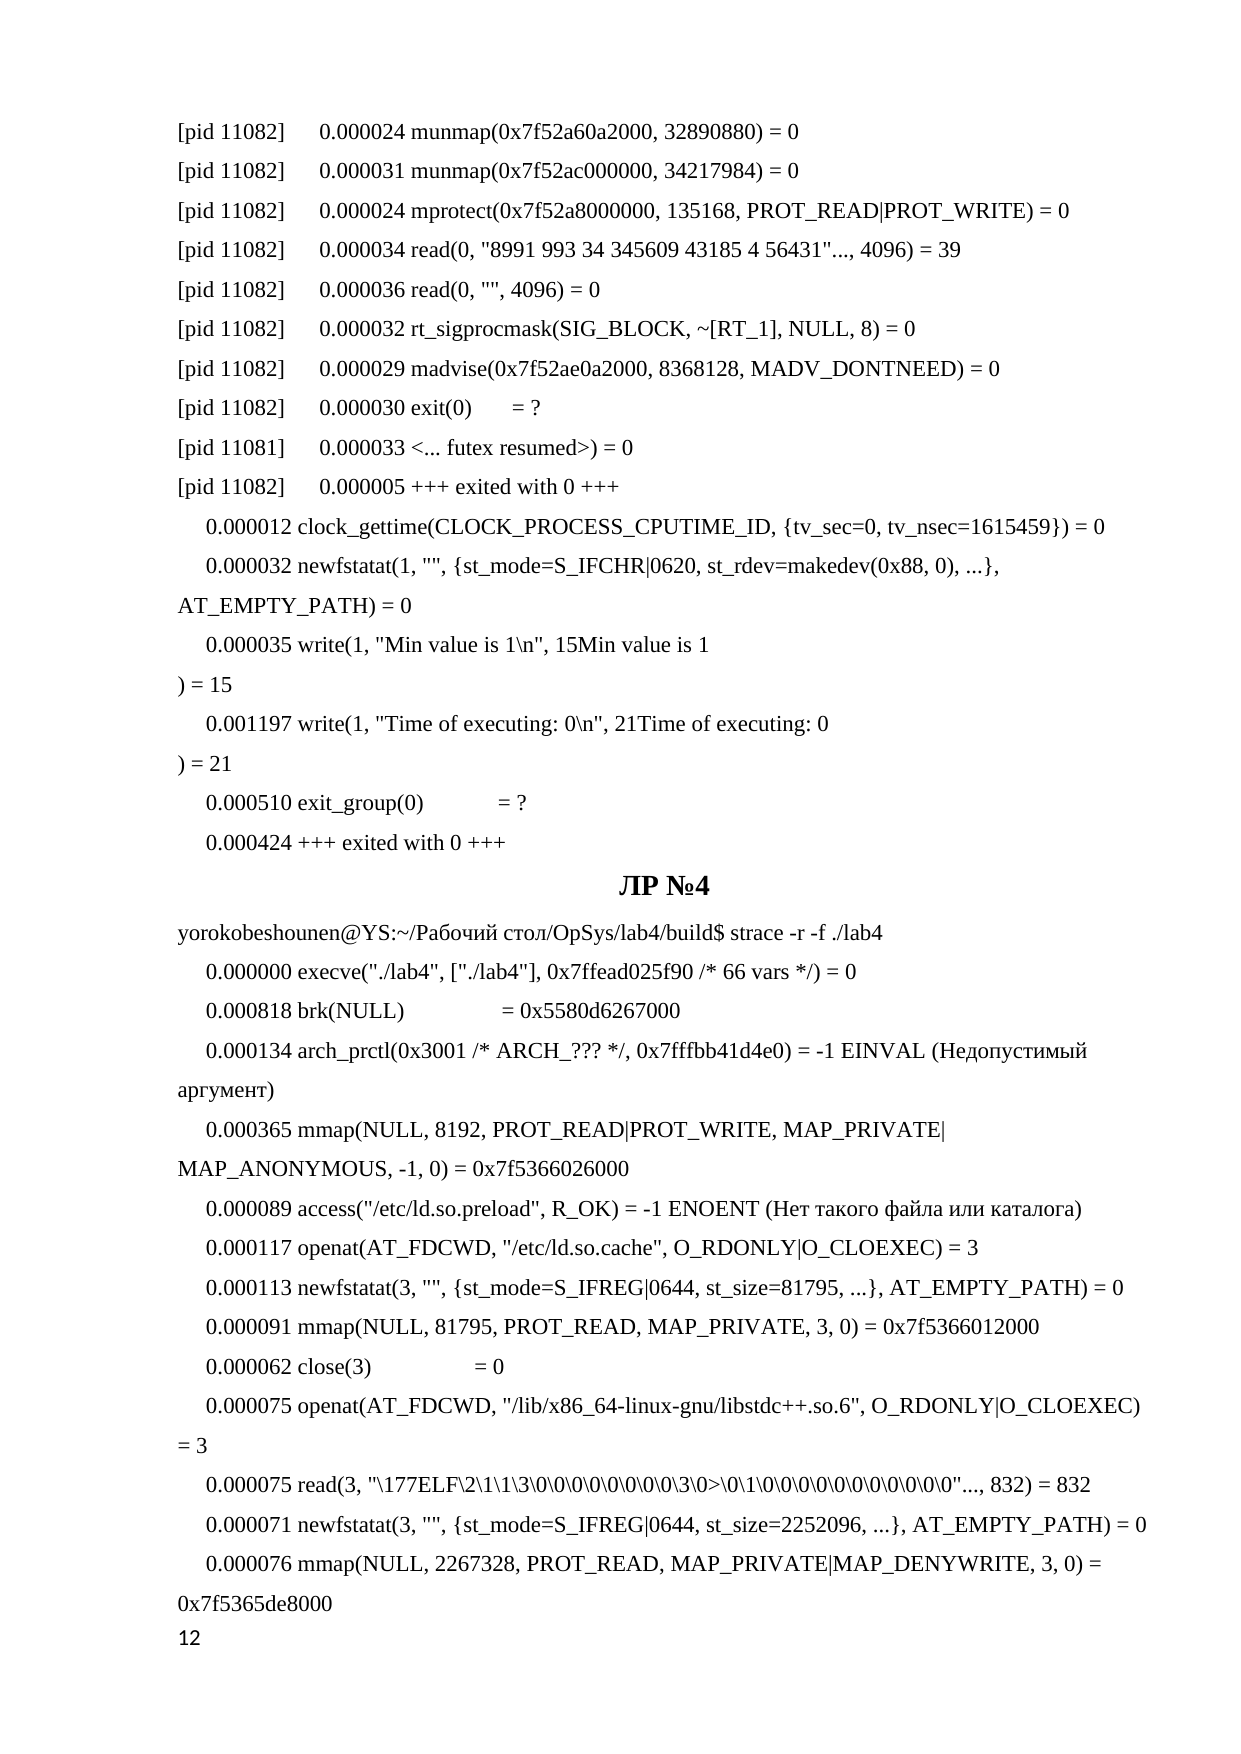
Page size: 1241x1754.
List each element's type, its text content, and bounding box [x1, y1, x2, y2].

text [pid 11082] 0.000005 +++ exited with 0 +++ [177, 473, 1152, 500]
text [pid 11082] 0.000031 munmap(0x7f52ac000000, 34217984) = 0 [177, 158, 1152, 184]
text 0.000062 close(3) = 0 [177, 1353, 1152, 1379]
text [pid 11081] 0.000033 <... futex resumed>) = 0 [177, 434, 1152, 460]
text 0.000000 execve("./lab4", ["./lab4"], 0x7ffead025f90 /* 66 vars */) = 0 [177, 958, 1152, 984]
text 0.000075 read(3, "\177ELF\2\1\1\3\0\0\0\0\0\0\0\0\3\0>\0\1\0\0\0\0\0\0\0\0\0\0\0"..., 832) = 832 [177, 1471, 1152, 1498]
text 0.000076 mmap(NULL, 2267328, PROT_READ, MAP_PRIVATE|MAP_DENYWRITE, 3, 0) = 0x7f5365de8000 [177, 1550, 1152, 1616]
text [pid 11082] 0.000036 read(0, "", 4096) = 0 [177, 276, 1152, 302]
text 0.000075 openat(AT_FDCWD, "/lib/x86_64-linux-gnu/libstdc++.so.6", O_RDONLY|O_CLOEXEC) = 3 [177, 1392, 1152, 1458]
text 0.000365 mmap(NULL, 8192, PROT_READ|PROT_WRITE, MAP_PRIVATE|MAP_ANONYMOUS, -1, 0) = 0x7f5366026000 [177, 1116, 1152, 1182]
text [pid 11082] 0.000024 munmap(0x7f52a60a2000, 32890880) = 0 [177, 118, 1152, 144]
text [pid 11082] 0.000029 madvise(0x7f52ae0a2000, 8368128, MADV_DONTNEED) = 0 [177, 355, 1152, 381]
text 0.000035 write(1, "Min value is 1\n", 15Min value is 1 [177, 631, 1152, 658]
text 0.000032 newfstatat(1, "", {st_mode=S_IFCHR|0620, st_rdev=makedev(0x88, 0), ...}, AT_EMPTY_PATH) = 0 [177, 552, 1152, 618]
text 0.000134 arch_prctl(0x3001 /* ARCH_??? */, 0x7fffbb41d4e0) = -1 EINVAL (Недопустимый аргумент) [177, 1037, 1152, 1103]
text 0.000089 access("/etc/ld.so.preload", R_OK) = -1 ENOENT (Нет такого файла или каталога) [177, 1195, 1152, 1221]
text yorokobeshounen@YS:~/Рабочий стол/OpSys/lab4/build$ strace -r -f ./lab4 [177, 918, 1152, 945]
text 0.000510 exit_group(0) = ? [177, 789, 1152, 816]
text ЛР №4 [177, 868, 1152, 902]
text 0.000071 newfstatat(3, "", {st_mode=S_IFREG|0644, st_size=2252096, ...}, AT_EMPTY_PATH) = 0 [177, 1511, 1152, 1537]
text [pid 11082] 0.000032 rt_sigprocmask(SIG_BLOCK, ~[RT_1], NULL, 8) = 0 [177, 316, 1152, 342]
text 0.000012 clock_gettime(CLOCK_PROCESS_CPUTIME_ID, {tv_sec=0, tv_nsec=1615459}) = 0 [177, 513, 1152, 539]
text 0.000818 brk(NULL) = 0x5580d6267000 [177, 997, 1152, 1024]
text [pid 11082] 0.000024 mprotect(0x7f52a8000000, 135168, PROT_READ|PROT_WRITE) = 0 [177, 197, 1152, 223]
text [pid 11082] 0.000030 exit(0) = ? [177, 394, 1152, 421]
text ) = 15 [177, 671, 1152, 697]
text ) = 21 [177, 750, 1152, 776]
text 0.000117 openat(AT_FDCWD, "/etc/ld.so.cache", O_RDONLY|O_CLOEXEC) = 3 [177, 1234, 1152, 1261]
text 0.001197 write(1, "Time of executing: 0\n", 21Time of executing: 0 [177, 710, 1152, 737]
text 0.000424 +++ exited with 0 +++ [177, 829, 1152, 855]
text [pid 11082] 0.000034 read(0, "8991 993 34 345609 43185 4 56431"..., 4096) = 39 [177, 237, 1152, 263]
text 0.000091 mmap(NULL, 81795, PROT_READ, MAP_PRIVATE, 3, 0) = 0x7f5366012000 [177, 1313, 1152, 1340]
text 0.000113 newfstatat(3, "", {st_mode=S_IFREG|0644, st_size=81795, ...}, AT_EMPTY_PATH) = 0 [177, 1274, 1152, 1300]
